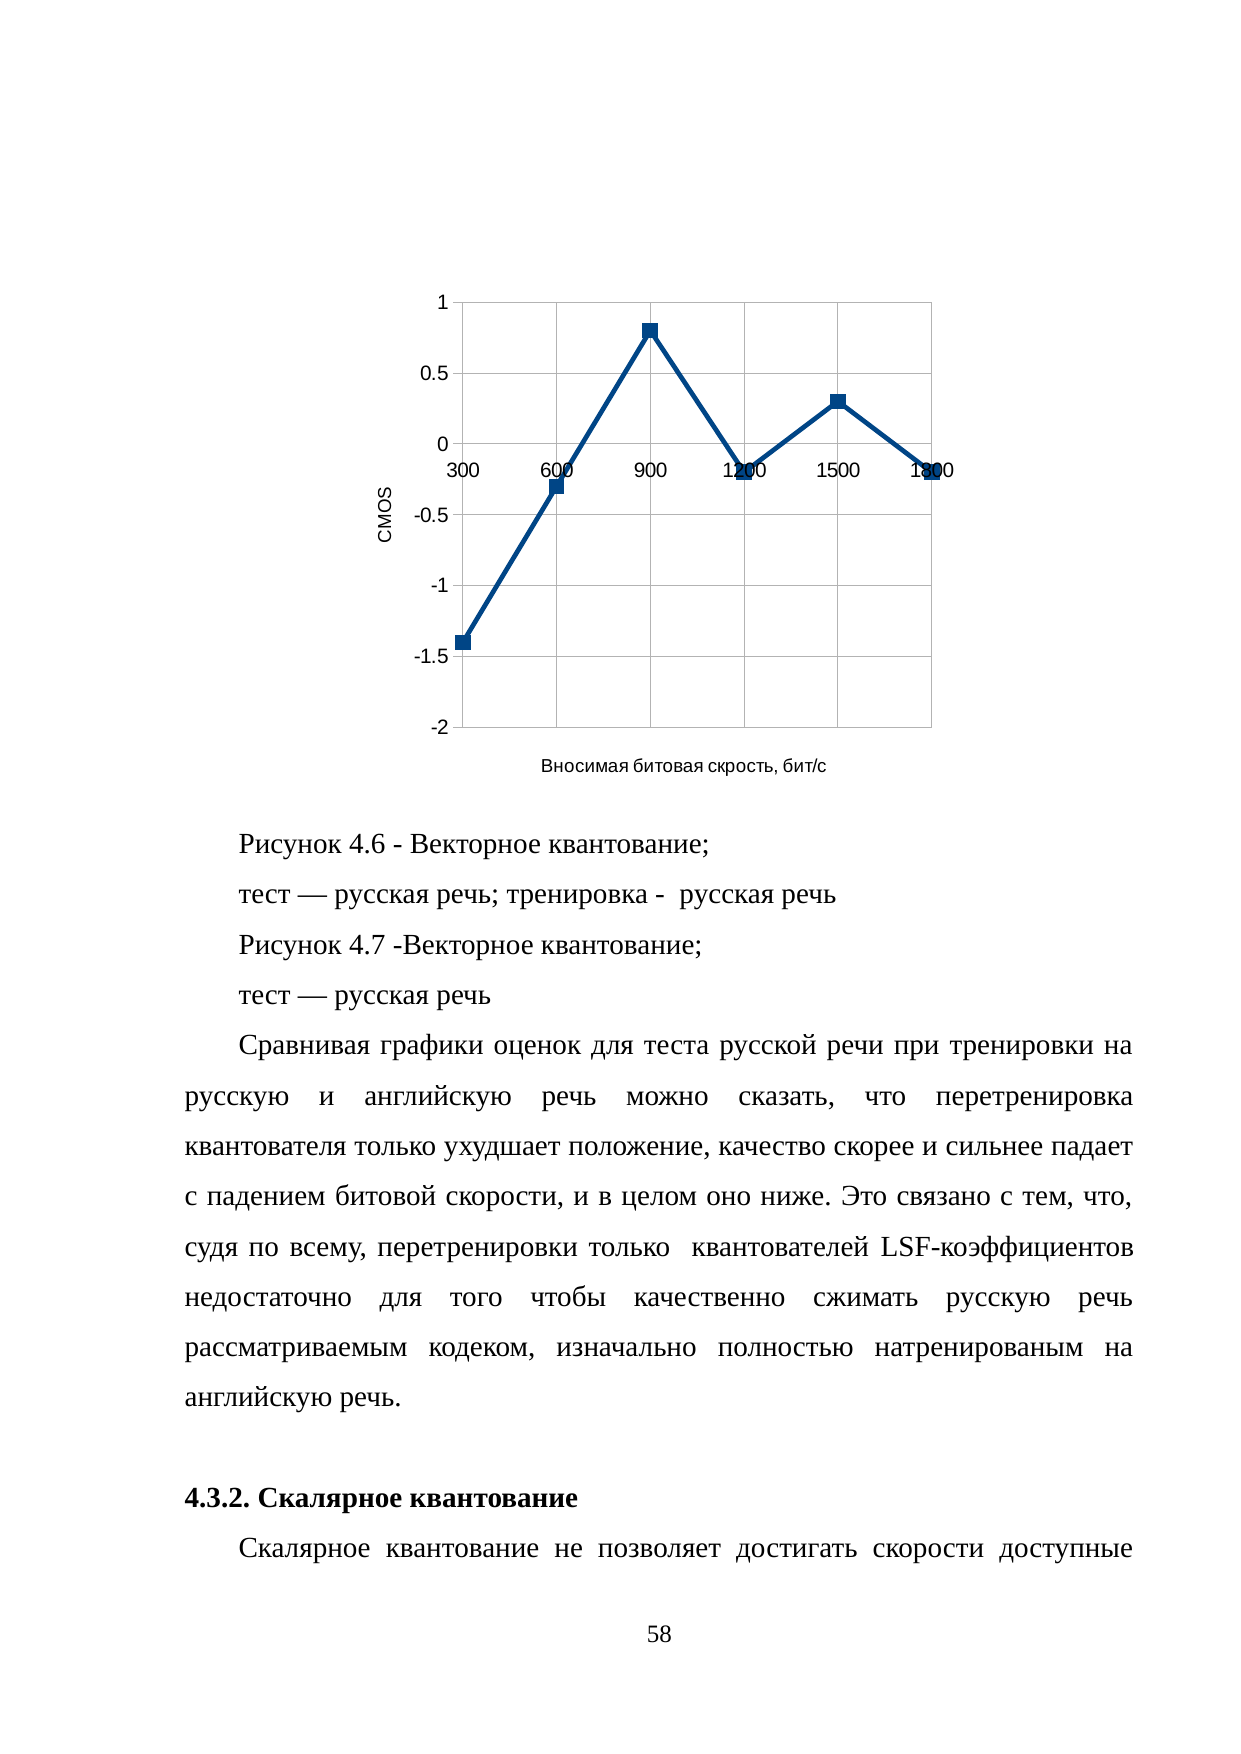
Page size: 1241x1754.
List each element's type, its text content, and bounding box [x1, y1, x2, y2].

text Рисунок 4.6 - Векторное квантование; [184, 257, 1134, 860]
text Рисунок 4.7 -Векторное квантование; [184, 927, 1134, 960]
text Скалярное квантование не позволяет достигать скорости доступные [184, 1531, 1134, 1564]
text 4.3.2. Скалярное квантование [184, 1480, 1134, 1514]
text Сравнивая графики оценок для теста русской речи при тренировки на русскую и английскую речь можно сказать, что перетренировка квантователя только ухудшает положение, качество скорее и сильнее падает с падением битовой скорости, и в целом оно ниже. Это связано с тем, что, судя по всему, перетренировки только квантователей LSF-коэффициентов недостаточно для того чтобы качественно сжимать русскую речь рассматриваемым кодеком, изначально полностью натренированым на английскую речь. [184, 1027, 1134, 1413]
text тест — русская речь; тренировка - русская речь [184, 876, 1134, 910]
text тест — русская речь [184, 977, 1134, 1011]
